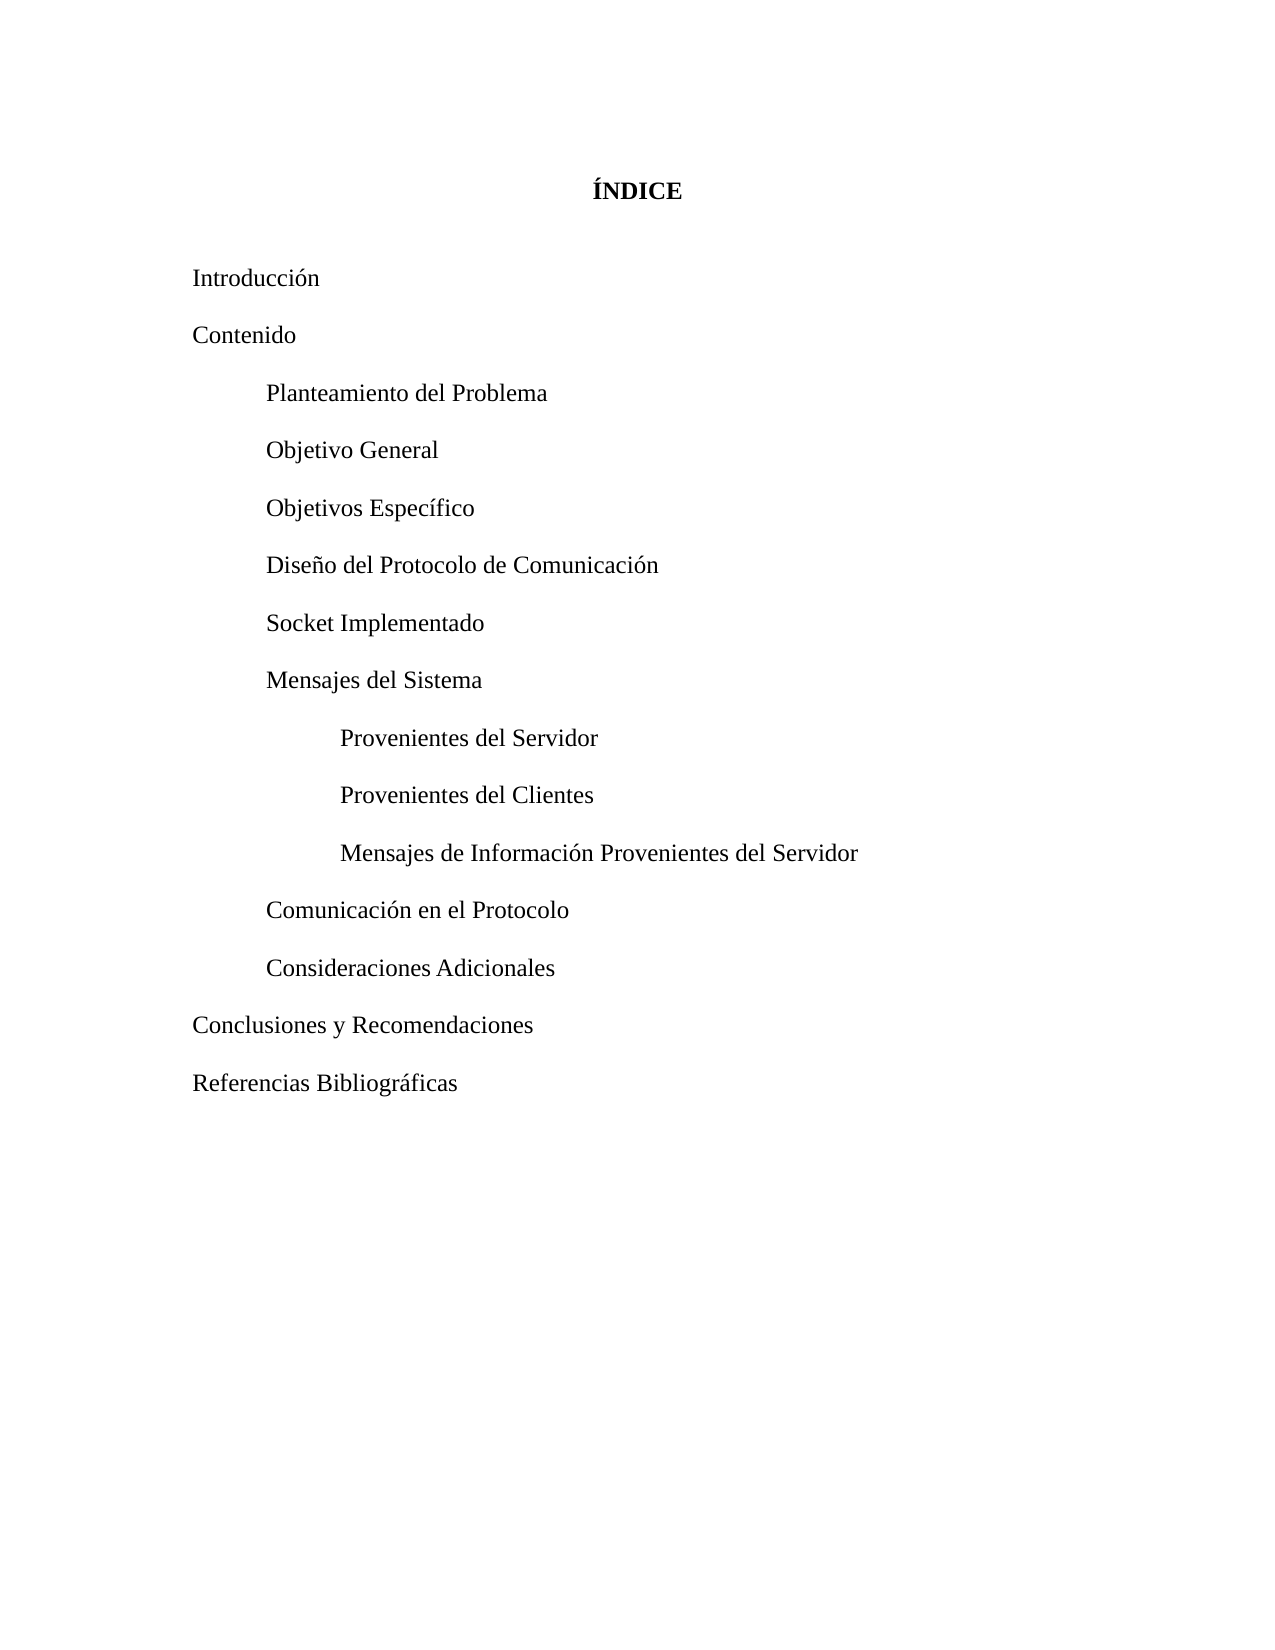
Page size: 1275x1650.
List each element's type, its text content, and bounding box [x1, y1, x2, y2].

text Conclusiones y Recomendaciones [118, 1010, 1157, 1039]
text Referencias Bibliográficas [118, 1068, 1157, 1096]
text Comunicación en el Protocolo [118, 895, 1157, 924]
text ÍNDICE [118, 176, 1157, 205]
text Provenientes del Clientes [118, 780, 1157, 809]
text Diseño del Protocolo de Comunicación [118, 550, 1157, 579]
text Objetivos Específico [118, 493, 1157, 521]
text Introducción [118, 263, 1157, 291]
text Contenido [118, 320, 1157, 349]
text Consideraciones Adicionales [118, 953, 1157, 981]
text Mensajes del Sistema [118, 665, 1157, 694]
text Provenientes del Servidor [118, 723, 1157, 751]
text Socket Implementado [118, 608, 1157, 636]
text Mensajes de Información Provenientes del Servidor [118, 838, 1157, 866]
text Objetivo General [118, 435, 1157, 464]
text Planteamiento del Problema [118, 378, 1157, 406]
